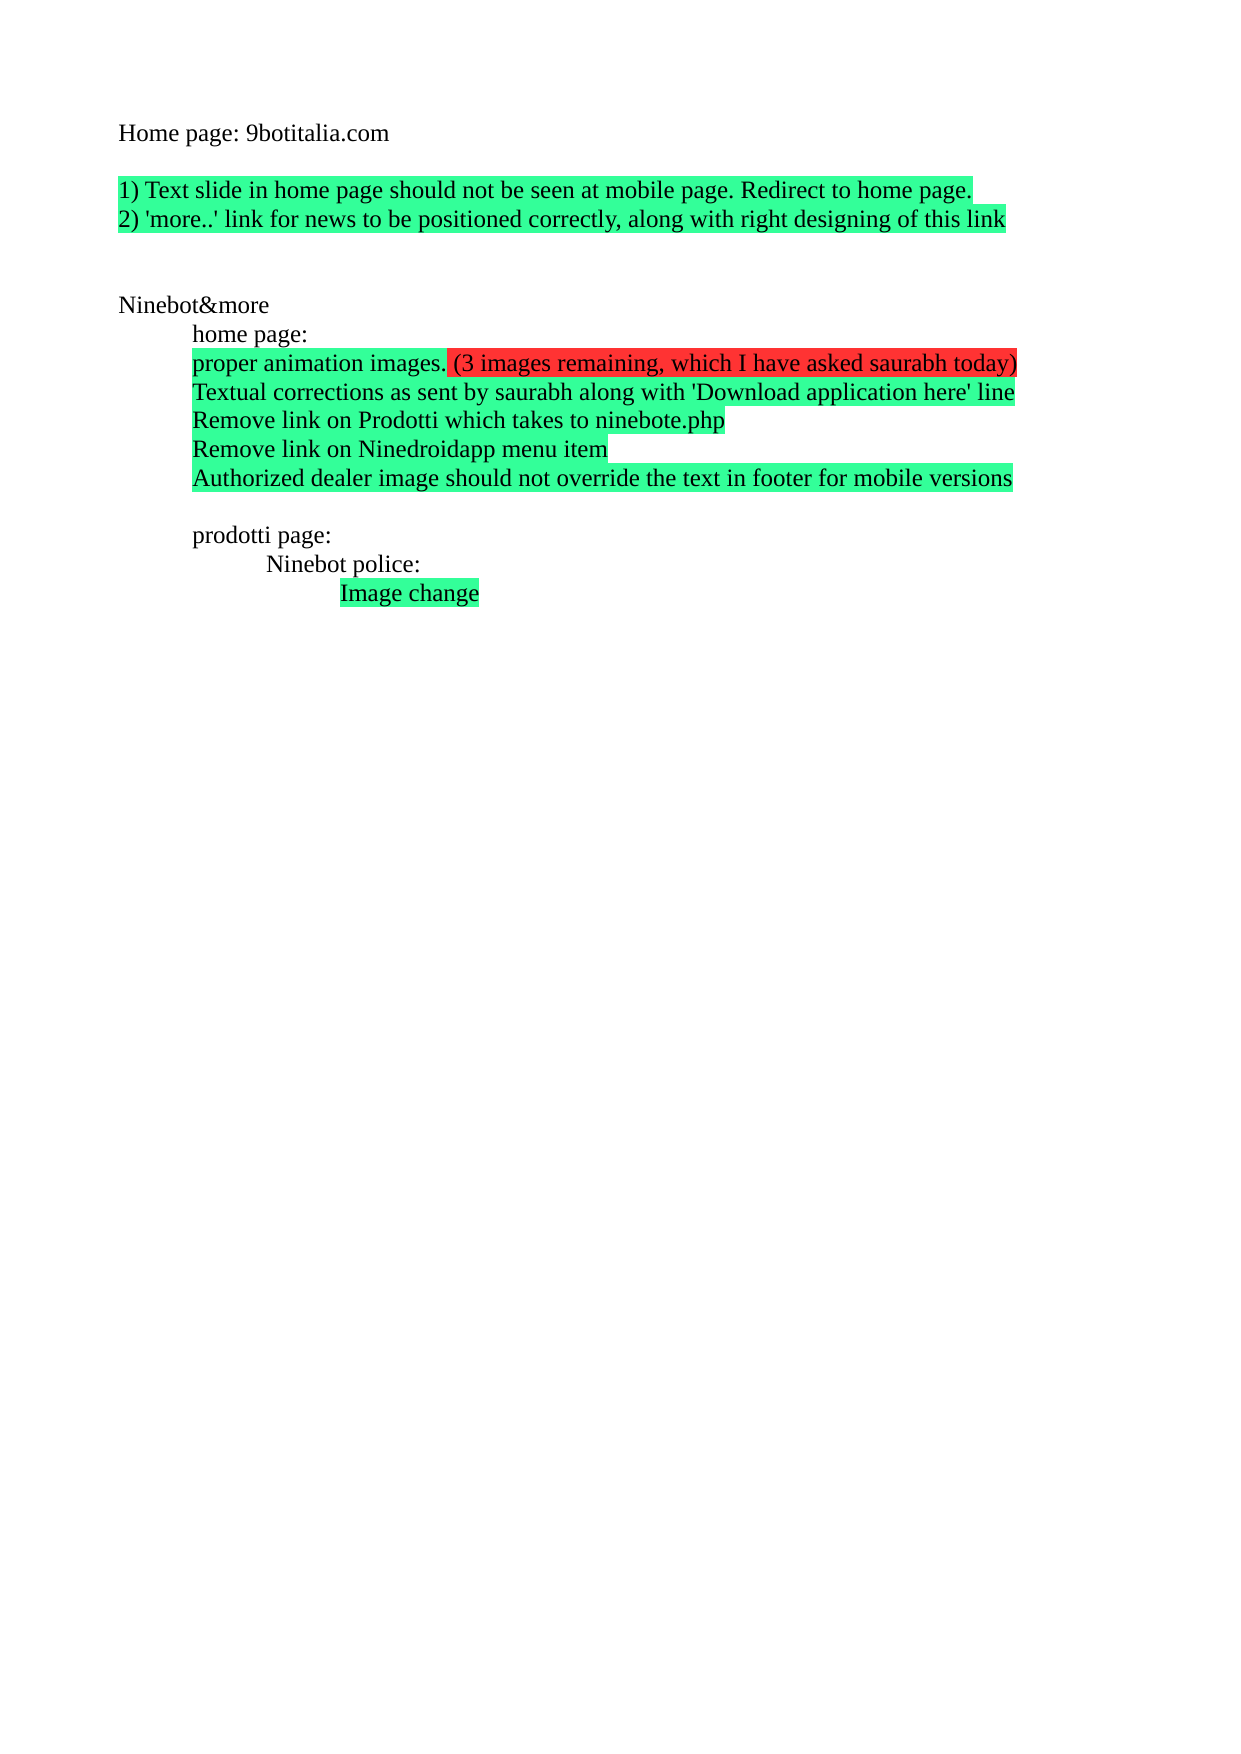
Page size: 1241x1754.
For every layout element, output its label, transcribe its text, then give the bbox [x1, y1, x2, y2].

text Ninebot police: [266, 549, 1122, 578]
text proper animation images. (3 images remaining, which I have asked saurabh today) [192, 348, 1122, 377]
text Textual corrections as sent by saurabh along with 'Download application here' line [192, 377, 1122, 406]
text Home page: 9botitalia.com [118, 118, 1122, 147]
text prodotti page: [192, 521, 1122, 549]
text home page: [118, 319, 1122, 348]
text Ninebot&more [118, 291, 1122, 319]
text 1) Text slide in home page should not be seen at mobile page. Redirect to home page. [118, 176, 1122, 204]
text Authorized dealer image should not override the text in footer for mobile versions [192, 463, 1122, 492]
text Image change [266, 578, 1122, 607]
text Remove link on Ninedroidapp menu item [192, 434, 1122, 463]
text Remove link on Prodotti which takes to ninebote.php [192, 406, 1122, 434]
text 2) 'more..' link for news to be positioned correctly, along with right designing of this link [118, 204, 1122, 233]
